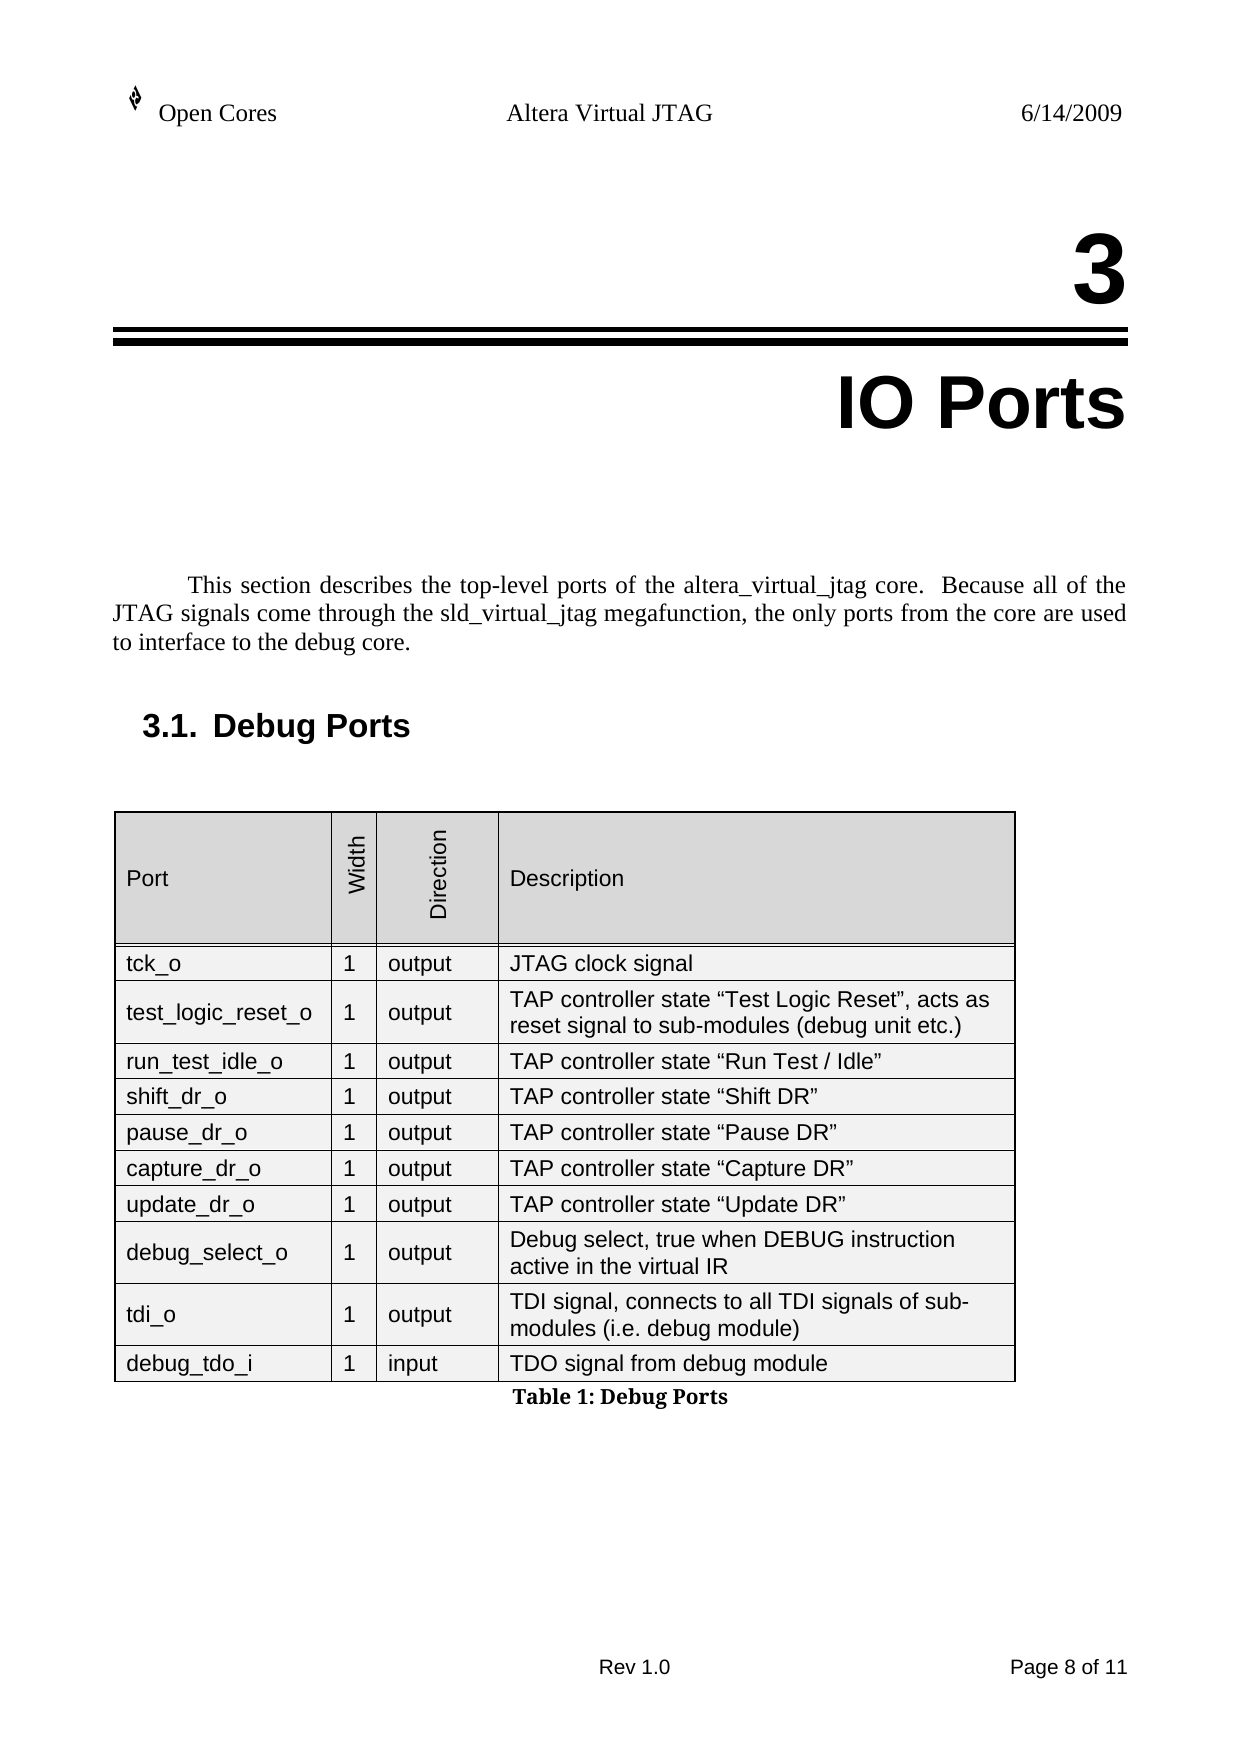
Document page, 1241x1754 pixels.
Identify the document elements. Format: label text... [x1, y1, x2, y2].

table_cell output [377, 1151, 498, 1185]
table_header Width [332, 813, 376, 943]
table_cell TAP controller state “Run Test / Idle” [499, 1044, 1014, 1078]
table_cell tdi_o [116, 1284, 331, 1345]
table_cell 1 [332, 1186, 376, 1221]
table_cell 1 [332, 1044, 376, 1078]
table_cell input [377, 1346, 498, 1381]
subtitle Debug Ports [142, 706, 1128, 744]
table_cell shift_dr_o [116, 1079, 331, 1114]
table_cell TAP controller state “Pause DR” [499, 1115, 1014, 1149]
table_cell test_logic_reset_o [116, 981, 331, 1042]
table_header Direction [377, 813, 498, 943]
table_cell output [377, 1284, 498, 1345]
table_cell 1 [332, 1151, 376, 1185]
table_cell 1 [332, 981, 376, 1042]
table_cell Debug select, true when DEBUG instruction active in the virtual IR [499, 1222, 1014, 1283]
table_cell output [377, 1186, 498, 1221]
table_cell update_dr_o [116, 1186, 331, 1221]
table_header Description [499, 813, 1014, 943]
table_cell TAP controller state “Shift DR” [499, 1079, 1014, 1114]
table_header Port [116, 813, 331, 943]
table_cell output [377, 981, 498, 1042]
table_cell TAP controller state “Update DR” [499, 1186, 1014, 1221]
table_cell debug_select_o [116, 1222, 331, 1283]
table_cell debug_tdo_i [116, 1346, 331, 1381]
table_cell JTAG clock signal [499, 947, 1014, 980]
table_cell capture_dr_o [116, 1151, 331, 1185]
table_cell output [377, 1044, 498, 1078]
table_cell run_test_idle_o [116, 1044, 331, 1078]
table_cell output [377, 1222, 498, 1283]
subtitle IO Ports [112, 358, 1128, 445]
text Table 1: Debug Ports [112, 1382, 1128, 1410]
table_cell output [377, 1115, 498, 1149]
table_cell 1 [332, 1222, 376, 1283]
table_cell 1 [332, 1079, 376, 1114]
table_cell output [377, 947, 498, 980]
table_cell pause_dr_o [116, 1115, 331, 1149]
table_cell TAP controller state “Capture DR” [499, 1151, 1014, 1185]
table_cell TDI signal, connects to all TDI signals of sub-modules (i.e. debug module) [499, 1284, 1014, 1345]
table_cell 1 [332, 1284, 376, 1345]
table_cell output [377, 1079, 498, 1114]
table_cell 1 [332, 1115, 376, 1149]
table_cell TAP controller state “Test Logic Reset”, acts as reset signal to sub-modules (debug unit etc.) [499, 981, 1014, 1042]
table_cell 1 [332, 947, 376, 980]
table_cell tck_o [116, 947, 331, 980]
table_cell TDO signal from debug module [499, 1346, 1014, 1381]
text This section describes the top-level ports of the altera_virtual_jtag core. Because all of the JTAG signals come through the sld_virtual_jtag megafunction, the only ports from the core are used to interface to the debug core. [112, 570, 1128, 656]
table_cell 1 [332, 1346, 376, 1381]
